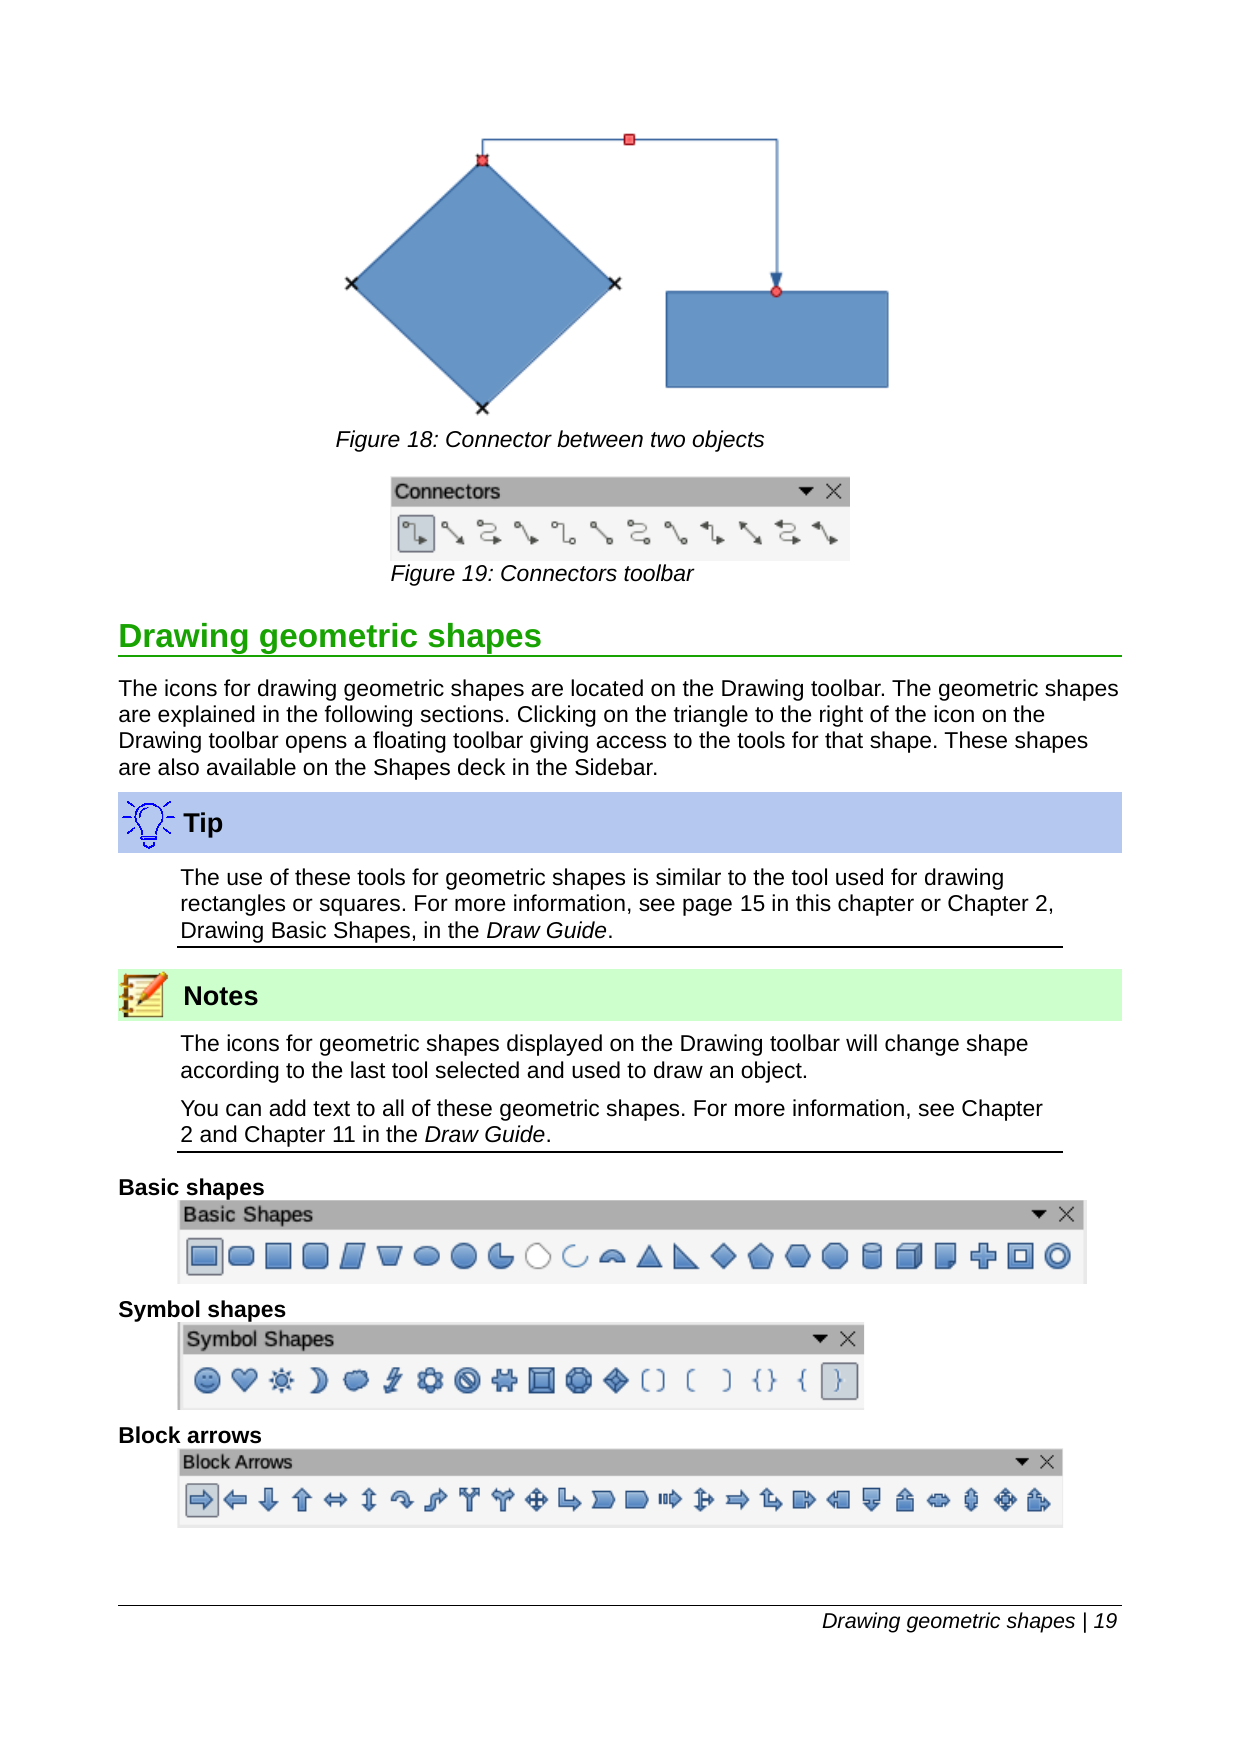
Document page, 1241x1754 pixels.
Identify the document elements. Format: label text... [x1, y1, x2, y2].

picture [390, 476, 850, 561]
subtitle Notes [118, 969, 1122, 1021]
text The icons for drawing geometric shapes are located on the Drawing toolbar. The geometric shapes are explained in the following sections. Clicking on the triangle to the right of the icon on the Drawing toolbar opens a floating toolbar giving access to the tools for that shape. These shapes are also available on the Shapes deck in the Sidebar. [118, 674, 1122, 780]
subtitle Drawing geometric shapes [118, 616, 1122, 655]
text The icons for geometric shapes displayed on the Drawing toolbar will change shape according to the last tool selected and used to draw an object. [177, 1027, 1063, 1083]
picture [335, 118, 905, 427]
list You can add text to all of these geometric shapes. For more information, see Chapter 2 and Chapter 11 in the Draw Guide. [177, 1092, 1063, 1151]
picture [119, 970, 170, 1021]
text Block arrows [118, 1422, 1122, 1449]
picture [177, 1200, 1087, 1284]
picture [119, 793, 179, 853]
text Basic shapes [118, 1174, 1122, 1200]
picture [177, 1448, 1064, 1528]
text The use of these tools for geometric shapes is similar to the tool used for drawing rectangles or squares. For more information, see page 15 in this chapter or Chapter 2, Drawing Basic Shapes, in the Draw Guide. [177, 861, 1063, 946]
subtitle Tip [118, 792, 1122, 853]
text Figure 19: Connectors toolbar [390, 561, 850, 587]
text Symbol shapes [118, 1296, 1122, 1323]
text Figure 18: Connector between two objects [335, 427, 905, 452]
picture [177, 1322, 865, 1410]
